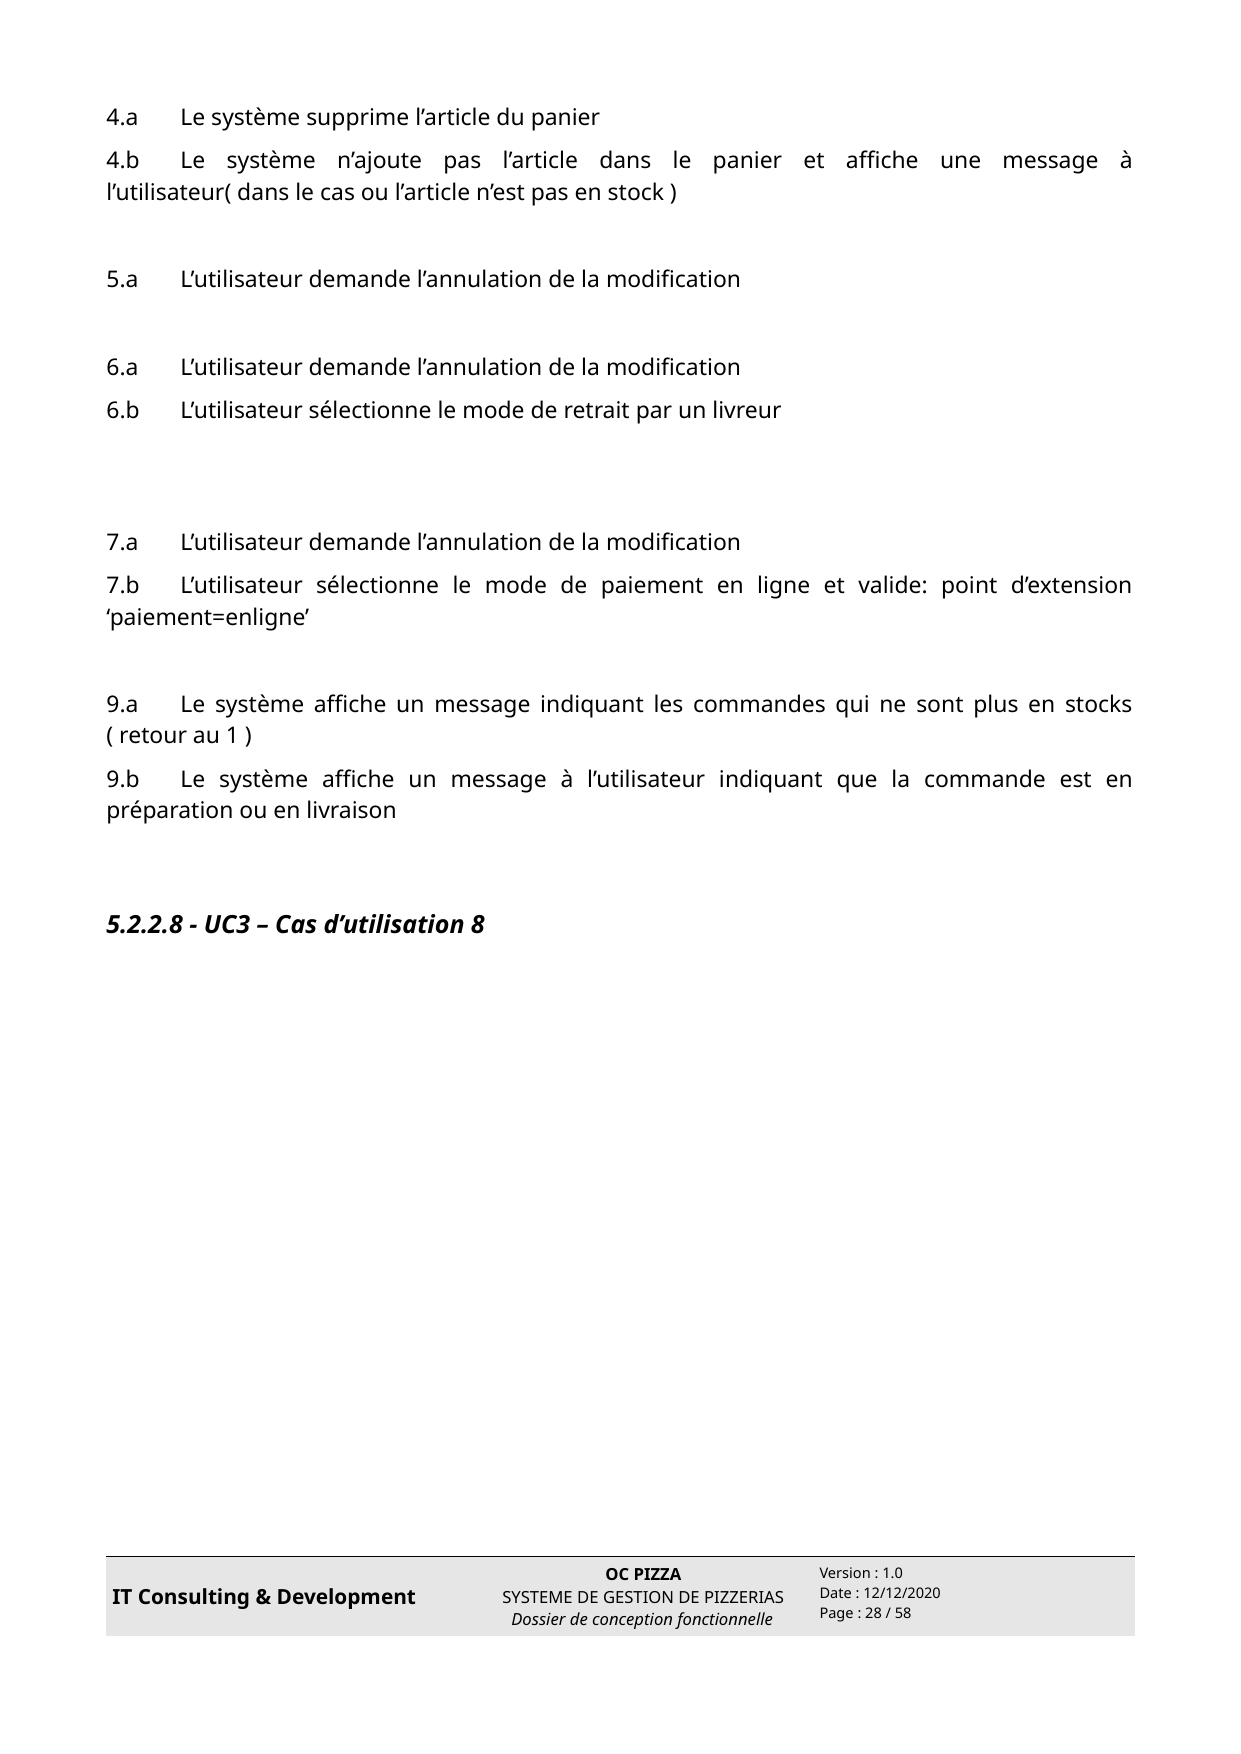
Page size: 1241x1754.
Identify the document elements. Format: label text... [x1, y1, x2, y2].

subtitle UC3 – Cas d’utilisation 8 [106, 907, 1134, 941]
text 5.a L’utilisateur demande l’annulation de la modification [106, 263, 1134, 294]
text 9.b Le système affiche un message à l’utilisateur indiquant que la commande est en préparation ou en livraison [106, 763, 1134, 825]
text 4.a Le système supprime l’article du panier [106, 100, 1134, 132]
text 9.a Le système affiche un message indiquant les commandes qui ne sont plus en stocks ( retour au 1 ) [106, 688, 1134, 750]
text 7.a L’utilisateur demande l’annulation de la modification [106, 525, 1134, 557]
text 6.b L’utilisateur sélectionne le mode de retrait par un livreur [106, 394, 1134, 425]
text 7.b L’utilisateur sélectionne le mode de paiement en ligne et valide: point d’extension ‘paiement=enligne’ [106, 569, 1134, 632]
text 6.a L’utilisateur demande l’annulation de la modification [106, 350, 1134, 382]
text 4.b Le système n’ajoute pas l’article dans le panier et affiche une message à l’utilisateur( dans le cas ou l’article n’est pas en stock ) [106, 144, 1134, 207]
